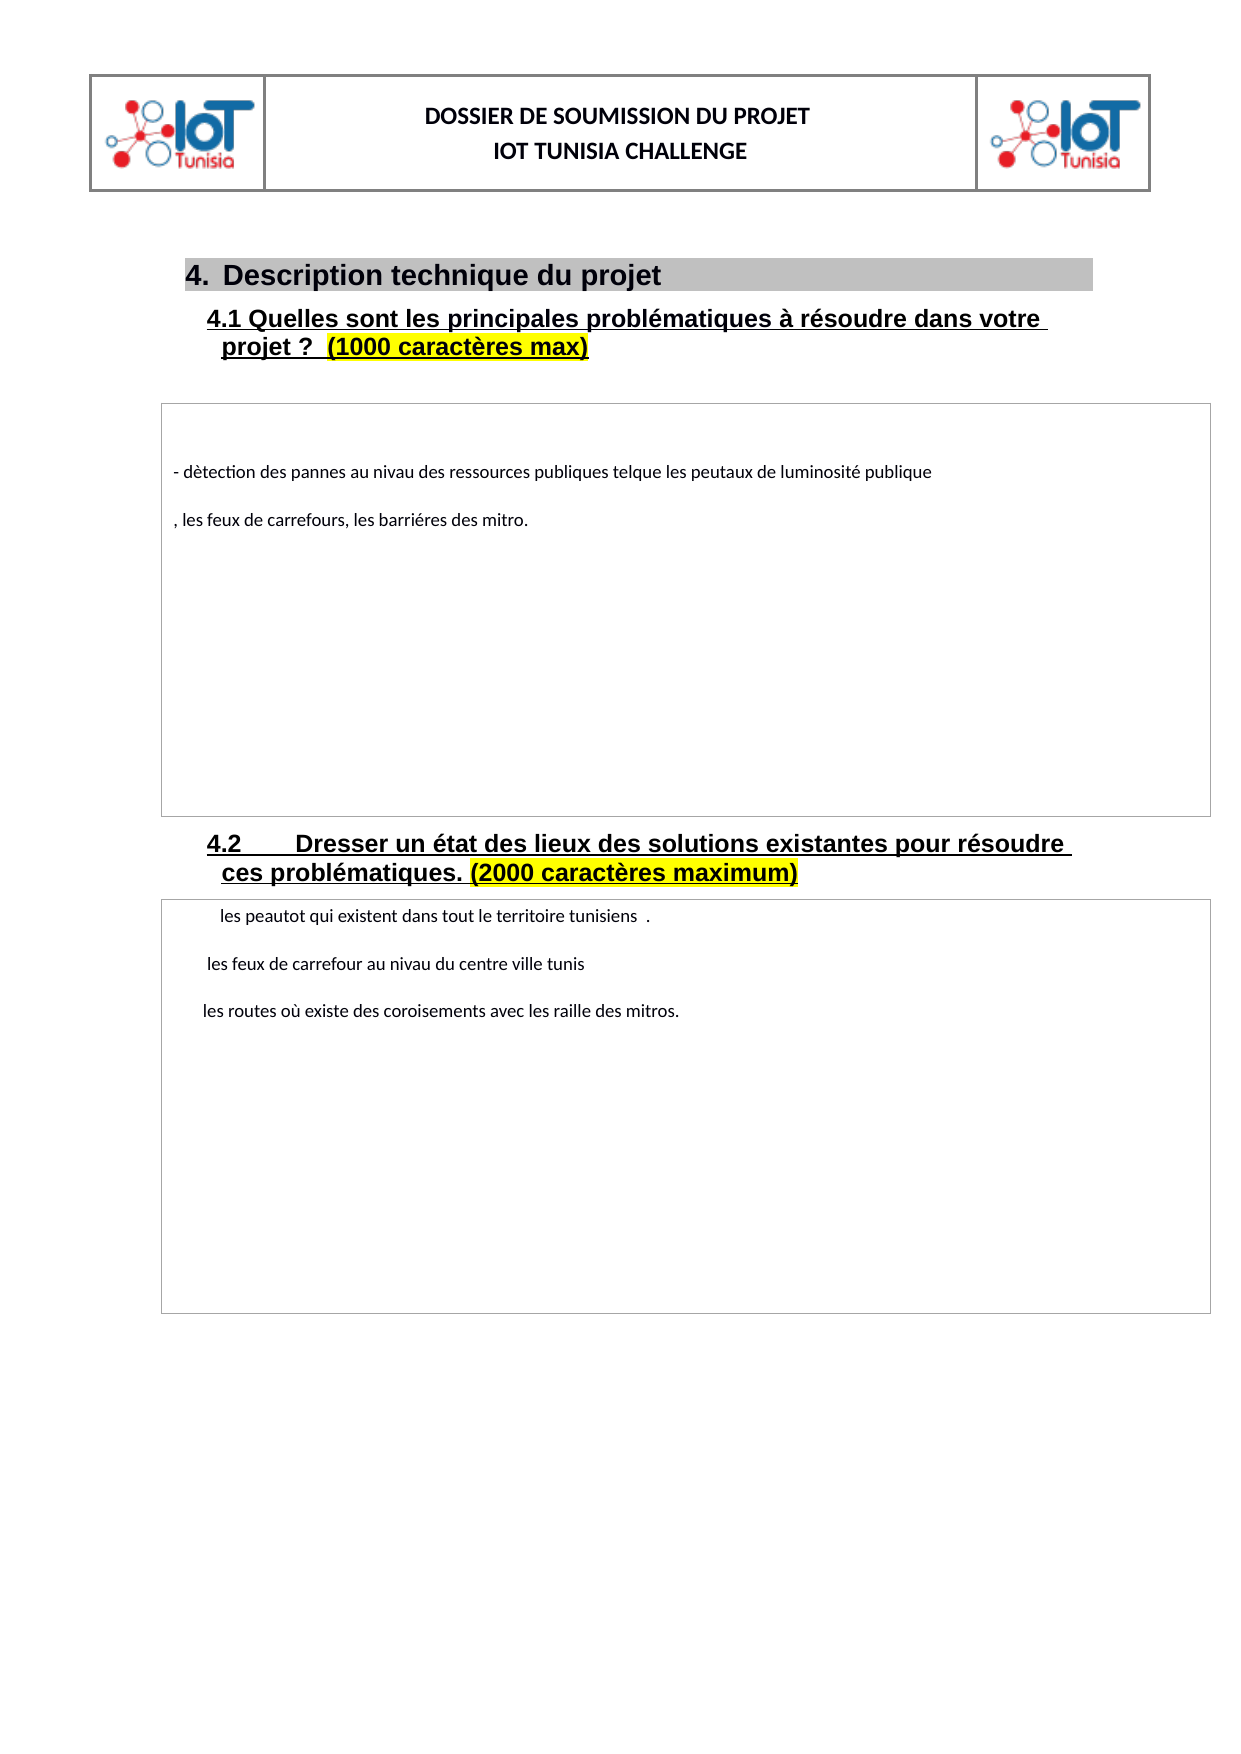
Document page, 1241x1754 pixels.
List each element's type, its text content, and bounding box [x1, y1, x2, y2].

text 4.2 Dresser un état des lieux des solutions existantes pour résoudre ces problématiques. (2000 caractères maximum) [207, 829, 1093, 887]
text 4.1 Quelles sont les principales problématiques à résoudre dans votre projet ? (1000 caractères max) [207, 304, 1093, 390]
list Description technique du projet [185, 258, 1093, 291]
picture [99, 86, 256, 180]
table_header les peautot qui existent dans tout le territoire tunisiens . les feux de carrefour au nivau du centre ville tunis les routes où existe des coroisements avec les raille des mitros. [162, 900, 1210, 1313]
table_header - dètection des pannes au nivau des ressources publiques telque les peutaux de luminosité publique , les feux de carrefours, les barriéres des mitro. [162, 404, 1210, 816]
picture [985, 86, 1142, 180]
